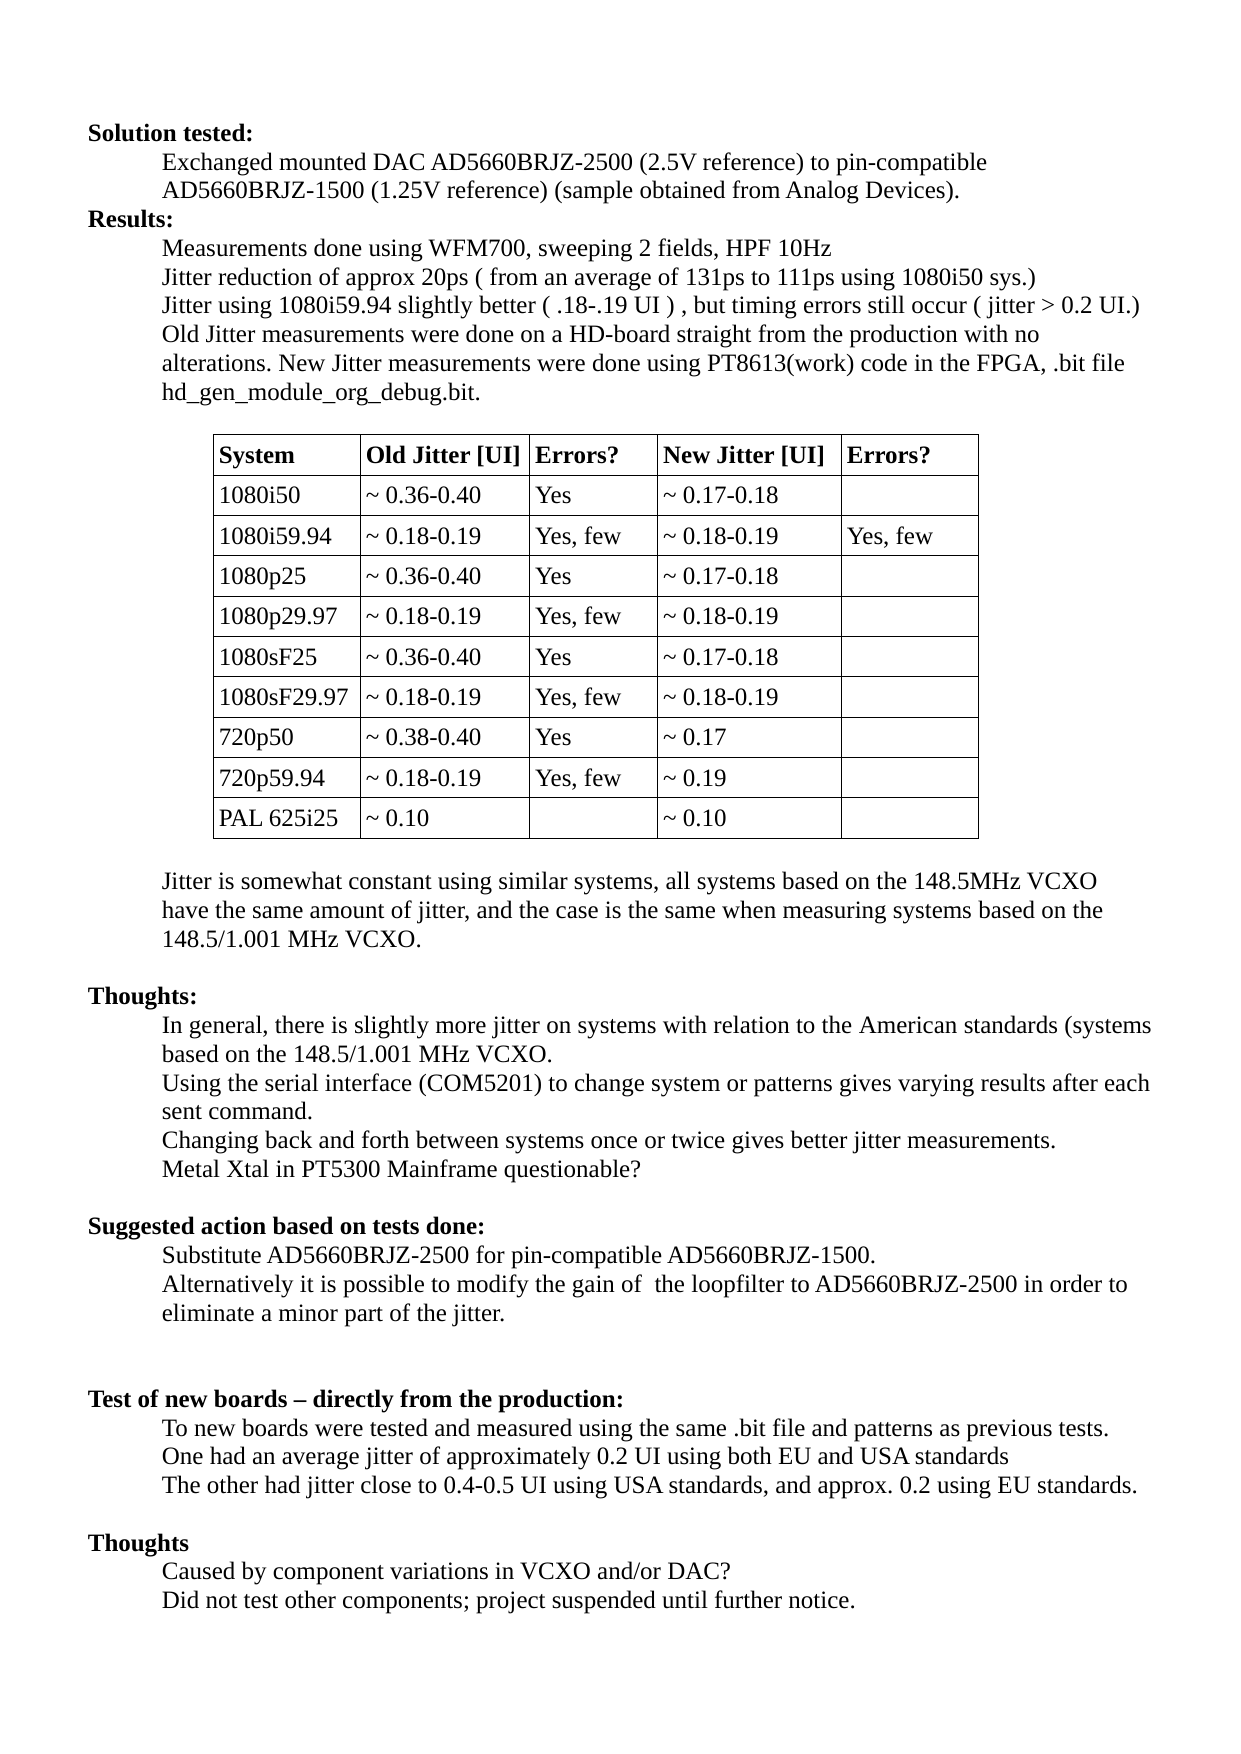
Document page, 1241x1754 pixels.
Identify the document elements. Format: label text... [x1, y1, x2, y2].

table_cell [842, 798, 978, 837]
table_cell ~ 0.10 [658, 798, 841, 837]
table_cell Yes [530, 556, 657, 596]
table_cell 1080i50 [214, 476, 360, 515]
text Substitute AD5660BRJZ-2500 for pin-compatible AD5660BRJZ-1500. [88, 1240, 1153, 1269]
table_cell ~ 0.17-0.18 [658, 556, 841, 596]
table_cell Yes, few [530, 597, 657, 636]
table_cell 1080p25 [214, 556, 360, 596]
table_header Old Jitter [UI] [361, 435, 529, 475]
text Exchanged mounted DAC AD5660BRJZ-2500 (2.5V reference) to pin-compatible AD5660BRJZ-1500 (1.25V reference) (sample obtained from Analog Devices). [88, 147, 1153, 204]
table_cell ~ 0.18-0.19 [361, 597, 529, 636]
table_cell 720p59.94 [214, 758, 360, 797]
text Using the serial interface (COM5201) to change system or patterns gives varying results after each sent command. [88, 1068, 1153, 1125]
table_cell [842, 476, 978, 515]
table_cell [530, 798, 657, 837]
text Jitter using 1080i59.94 slightly better ( .18-.19 UI ) , but timing errors still occur ( jitter > 0.2 UI.) [88, 291, 1153, 319]
table_cell [842, 637, 978, 676]
table_cell ~ 0.36-0.40 [361, 637, 529, 676]
text Jitter is somewhat constant using similar systems, all systems based on the 148.5MHz VCXO have the same amount of jitter, and the case is the same when measuring systems based on the 148.5/1.001 MHz VCXO. [88, 866, 1153, 953]
table_cell Yes [530, 476, 657, 515]
table_cell Yes, few [530, 516, 657, 555]
text One had an average jitter of approximately 0.2 UI using both EU and USA standards [88, 1441, 1153, 1470]
table_cell ~ 0.18-0.19 [361, 516, 529, 555]
text Solution tested: [88, 118, 1153, 147]
table_cell [842, 556, 978, 596]
table_cell [842, 597, 978, 636]
table_cell PAL 625i25 [214, 798, 360, 837]
text Test of new boards – directly from the production: [88, 1384, 1153, 1413]
text In general, there is slightly more jitter on systems with relation to the American standards (systems based on the 148.5/1.001 MHz VCXO. [88, 1010, 1153, 1068]
text Did not test other components; project suspended until further notice. [88, 1585, 1153, 1614]
table_cell ~ 0.18-0.19 [658, 516, 841, 555]
text To new boards were tested and measured using the same .bit file and patterns as previous tests. [88, 1413, 1153, 1441]
table_header Errors? [530, 435, 657, 475]
table_cell 1080sF29.97 [214, 677, 360, 717]
table_header New Jitter [UI] [658, 435, 841, 475]
text Thoughts [88, 1528, 1153, 1556]
text Jitter reduction of approx 20ps ( from an average of 131ps to 111ps using 1080i50 sys.) [88, 262, 1153, 291]
table_cell ~ 0.18-0.19 [361, 758, 529, 797]
table_cell ~ 0.19 [658, 758, 841, 797]
table_cell ~ 0.10 [361, 798, 529, 837]
text The other had jitter close to 0.4-0.5 UI using USA standards, and approx. 0.2 using EU standards. [88, 1470, 1153, 1499]
table_cell 720p50 [214, 718, 360, 757]
text Thoughts: [88, 981, 1153, 1010]
table_cell Yes, few [842, 516, 978, 555]
text Metal Xtal in PT5300 Mainframe questionable? [88, 1154, 1153, 1183]
text Old Jitter measurements were done on a HD-board straight from the production with no alterations. New Jitter measurements were done using PT8613(work) code in the FPGA, .bit file hd_gen_module_org_debug.bit. [88, 319, 1153, 406]
text Measurements done using WFM700, sweeping 2 fields, HPF 10Hz [88, 233, 1153, 262]
text Changing back and forth between systems once or twice gives better jitter measurements. [88, 1125, 1153, 1154]
table_cell 1080p29.97 [214, 597, 360, 636]
table_cell ~ 0.18-0.19 [658, 677, 841, 717]
table_header Errors? [842, 435, 978, 475]
table_cell ~ 0.18-0.19 [361, 677, 529, 717]
table_cell [842, 758, 978, 797]
table_cell ~ 0.38-0.40 [361, 718, 529, 757]
table_cell ~ 0.36-0.40 [361, 476, 529, 515]
table_cell Yes [530, 718, 657, 757]
table_cell Yes, few [530, 758, 657, 797]
table_cell Yes [530, 637, 657, 676]
table_cell [842, 718, 978, 757]
table_cell ~ 0.17-0.18 [658, 637, 841, 676]
table_cell ~ 0.18-0.19 [658, 597, 841, 636]
table_cell 1080sF25 [214, 637, 360, 676]
table_cell ~ 0.36-0.40 [361, 556, 529, 596]
text Caused by component variations in VCXO and/or DAC? [88, 1556, 1153, 1585]
table_cell Yes, few [530, 677, 657, 717]
table_header System [214, 435, 360, 475]
table_cell [842, 677, 978, 717]
text Alternatively it is possible to modify the gain of the loopfilter to AD5660BRJZ-2500 in order to eliminate a minor part of the jitter. [88, 1269, 1153, 1326]
text Suggested action based on tests done: [88, 1211, 1153, 1240]
table_cell ~ 0.17 [658, 718, 841, 757]
table_cell ~ 0.17-0.18 [658, 476, 841, 515]
table_cell 1080i59.94 [214, 516, 360, 555]
text Results: [88, 204, 1153, 233]
